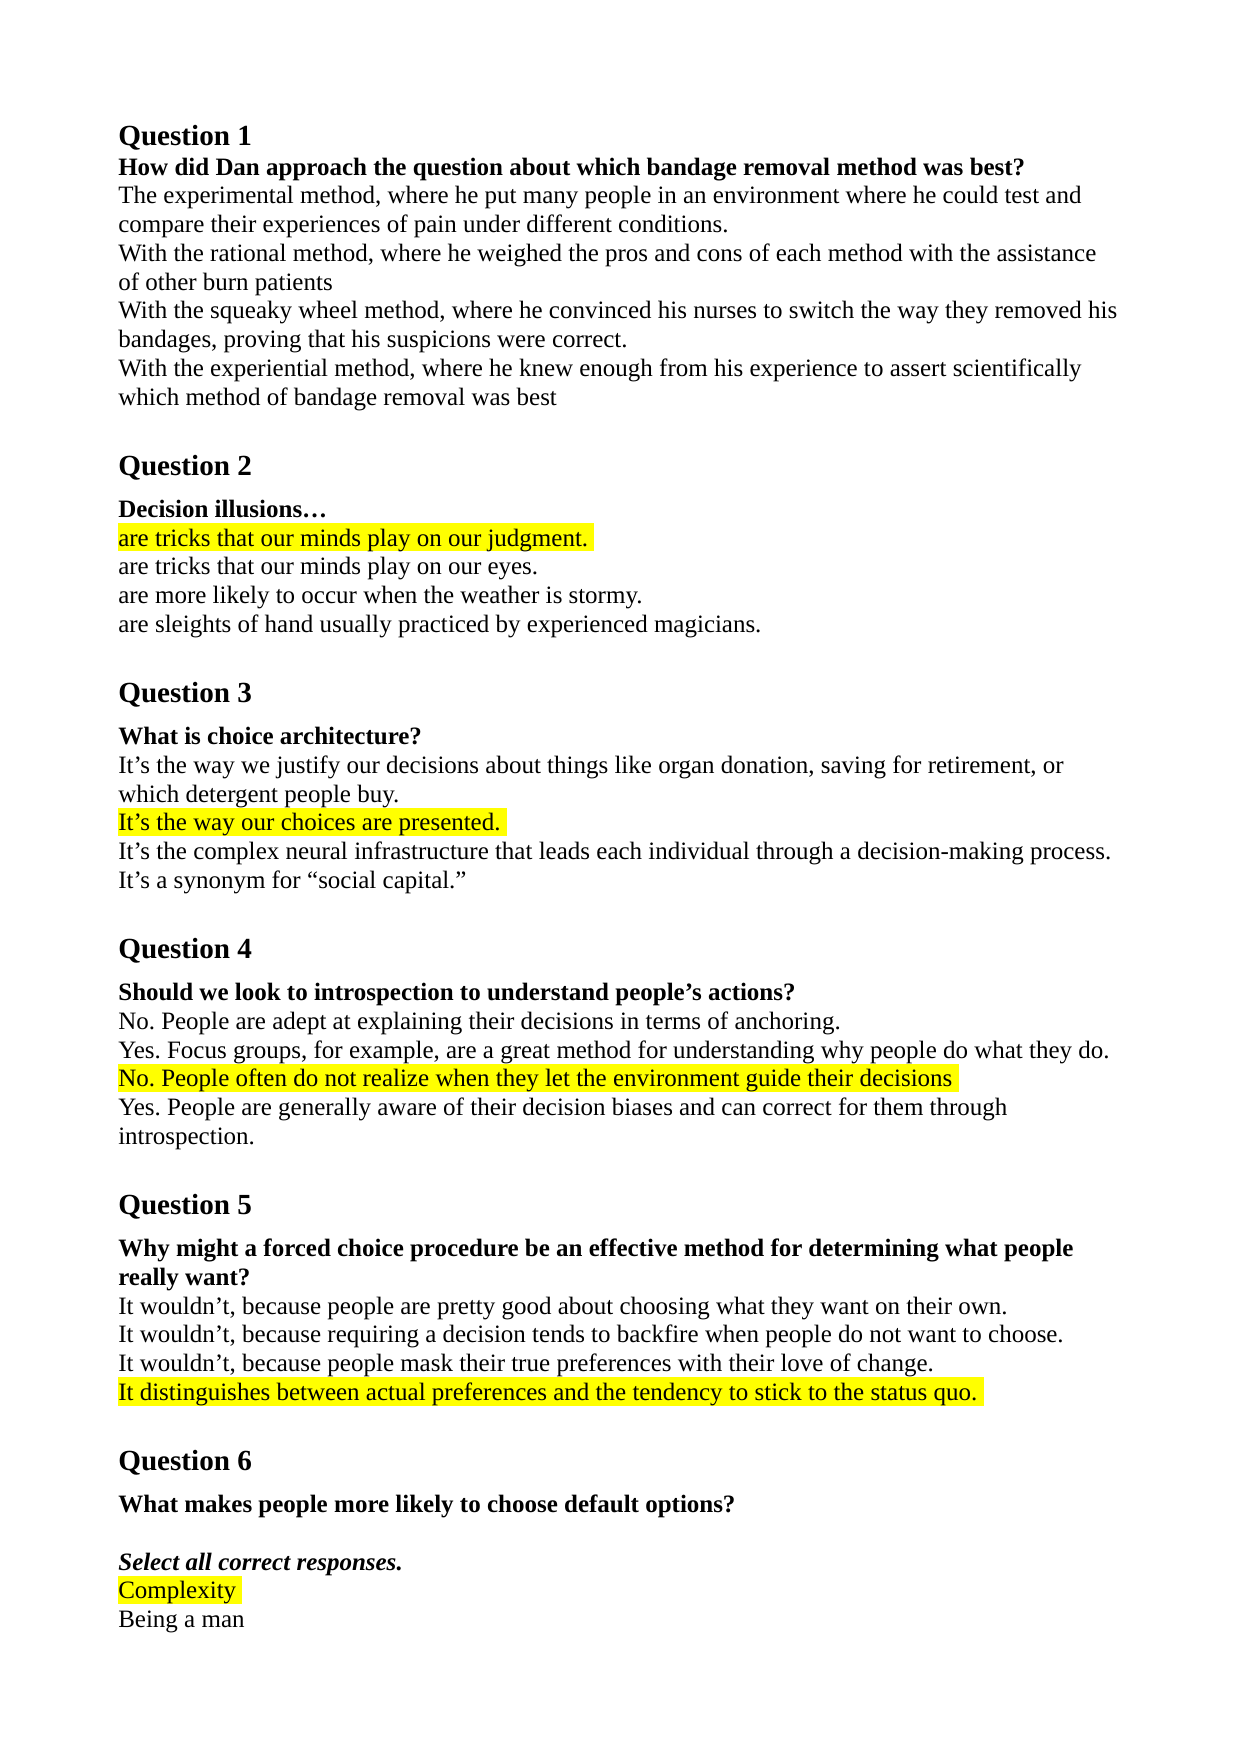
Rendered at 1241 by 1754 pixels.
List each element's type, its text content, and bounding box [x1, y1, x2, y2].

text Being a man [118, 1604, 1122, 1633]
text are tricks that our minds play on our judgment. [118, 523, 1122, 551]
text With the experiential method, where he knew enough from his experience to assert scientifically which method of bandage removal was best [118, 353, 1122, 410]
subtitle Question 1 [118, 118, 1122, 152]
text Why might a forced choice procedure be an effective method for determining what people really want? [118, 1233, 1122, 1291]
text The experimental method, where he put many people in an environment where he could test and compare their experiences of pain under different conditions. [118, 180, 1122, 238]
subtitle Question 6 [118, 1443, 1122, 1477]
text With the squeaky wheel method, where he convinced his nurses to switch the way they removed his bandages, proving that his suspicions were correct. [118, 295, 1122, 353]
text No. People are adept at explaining their decisions in terms of anchoring. [118, 1006, 1122, 1035]
text Decision illusions… [118, 494, 1122, 523]
text are more likely to occur when the weather is stormy. [118, 580, 1122, 609]
text What is choice architecture? [118, 721, 1122, 750]
text What makes people more likely to choose default options? Select all correct responses. [118, 1489, 1122, 1576]
text It’s the complex neural infrastructure that leads each individual through a decision-making process. [118, 836, 1122, 865]
text No. People often do not realize when they let the environment guide their decisions [118, 1063, 1122, 1092]
text It wouldn’t, because people mask their true preferences with their love of change. [118, 1348, 1122, 1377]
subtitle Question 2 [118, 448, 1122, 481]
text are sleights of hand usually practiced by experienced magicians. [118, 609, 1122, 638]
text It’s the way we justify our decisions about things like organ donation, saving for retirement, or which detergent people buy. [118, 750, 1122, 807]
text It wouldn’t, because people are pretty good about choosing what they want on their own. [118, 1291, 1122, 1319]
text Should we look to introspection to understand people’s actions? [118, 977, 1122, 1006]
text It’s a synonym for “social capital.” [118, 865, 1122, 894]
text With the rational method, where he weighed the pros and cons of each method with the assistance of other burn patients [118, 238, 1122, 295]
text Yes. Focus groups, for example, are a great method for understanding why people do what they do. [118, 1035, 1122, 1063]
subtitle Question 4 [118, 931, 1122, 965]
text Yes. People are generally aware of their decision biases and can correct for them through introspection. [118, 1092, 1122, 1150]
text How did Dan approach the question about which bandage removal method was best? [118, 152, 1122, 180]
text are tricks that our minds play on our eyes. [118, 551, 1122, 580]
text Complexity [118, 1576, 1122, 1604]
subtitle Question 5 [118, 1187, 1122, 1221]
text It’s the way our choices are presented. [118, 807, 1122, 836]
text It wouldn’t, because requiring a decision tends to backfire when people do not want to choose. [118, 1319, 1122, 1348]
text It distinguishes between actual preferences and the tendency to stick to the status quo. [118, 1377, 1122, 1406]
subtitle Question 3 [118, 675, 1122, 709]
